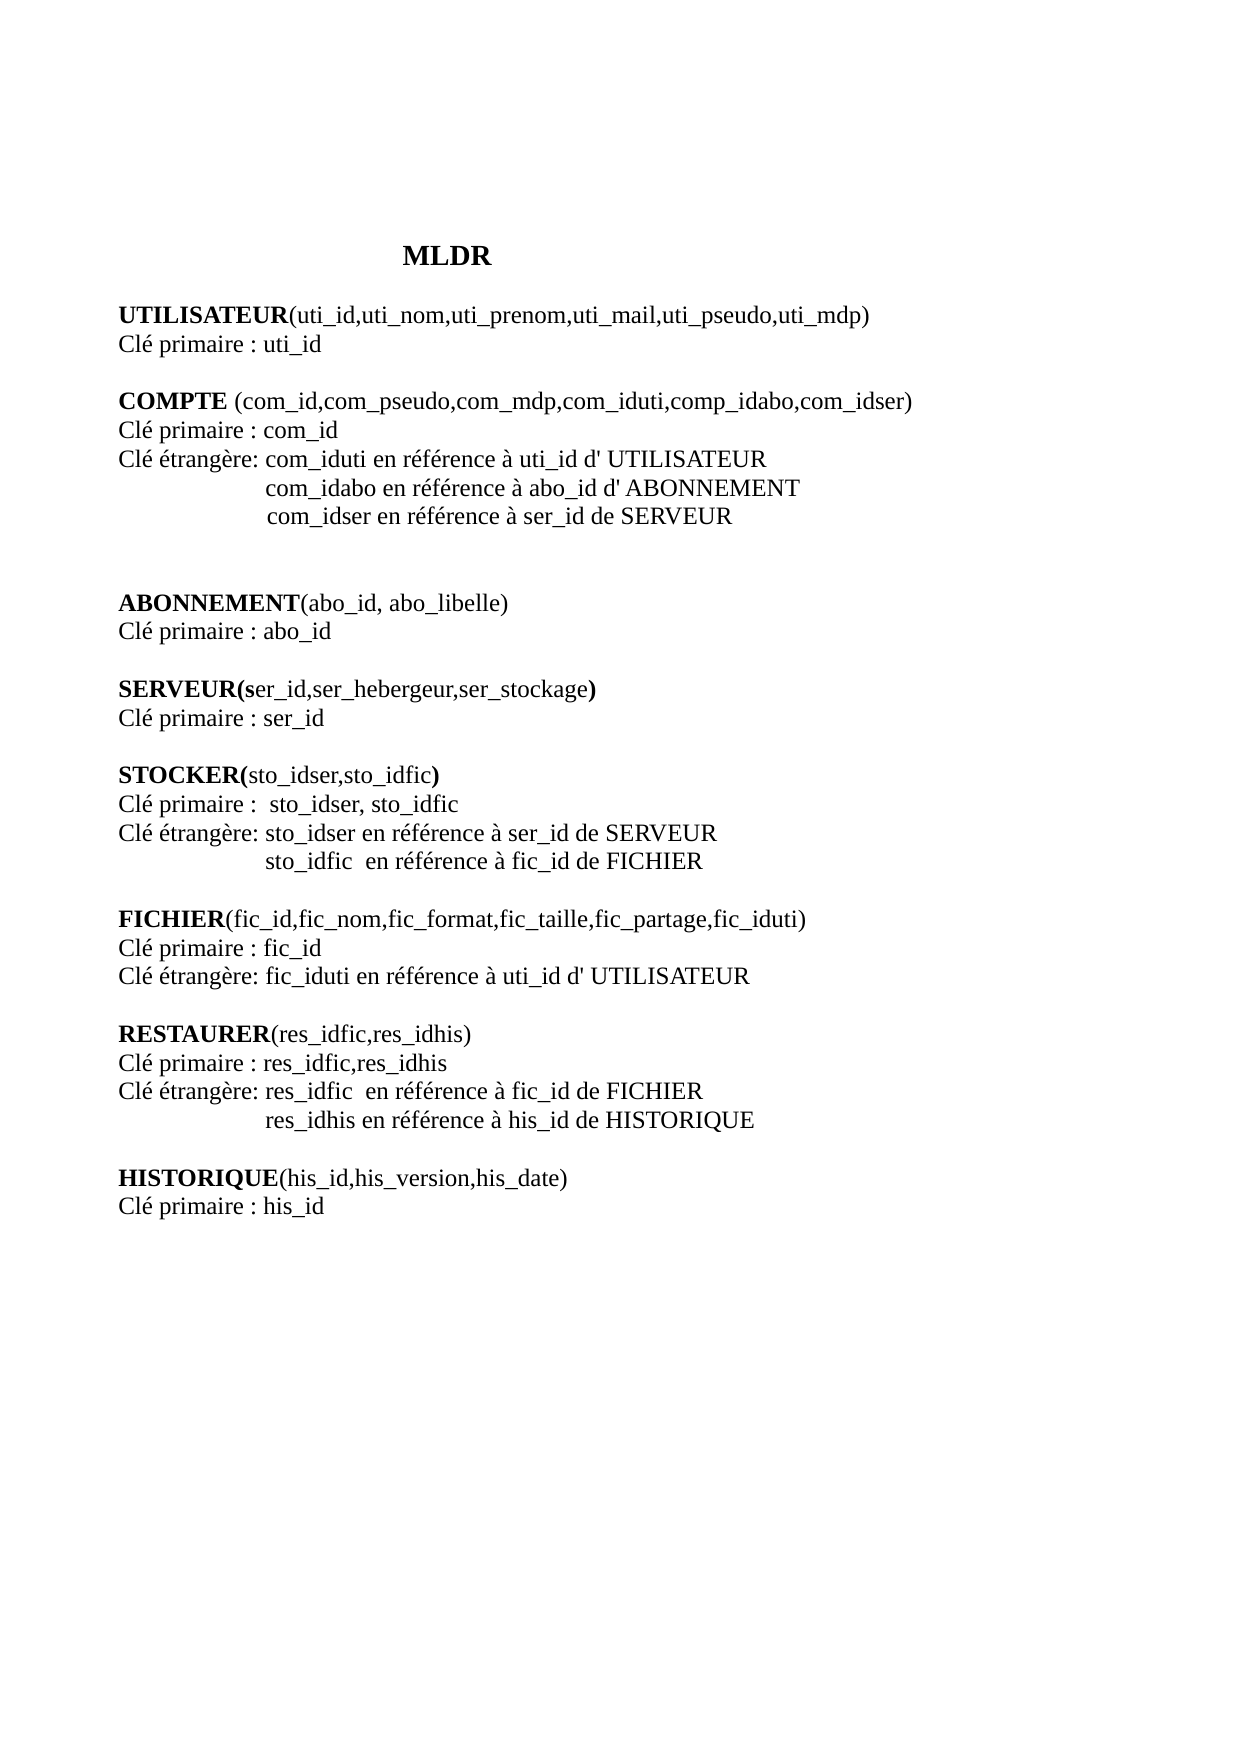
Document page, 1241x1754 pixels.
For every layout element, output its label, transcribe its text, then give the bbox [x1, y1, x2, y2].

text Clé étrangère: com_iduti en référence à uti_id d' UTILISATEUR [118, 444, 1122, 473]
text HISTORIQUE(his_id,his_version,his_date) [118, 1163, 1122, 1191]
text Clé étrangère: fic_iduti en référence à uti_id d' UTILISATEUR [118, 961, 1122, 990]
text RESTAURER(res_idfic,res_idhis) [118, 1019, 1122, 1048]
text FICHIER(fic_id,fic_nom,fic_format,fic_taille,fic_partage,fic_iduti) [118, 904, 1122, 933]
text Clé primaire : ser_id [118, 703, 1122, 731]
text SERVEUR(ser_id,ser_hebergeur,ser_stockage) [118, 674, 1122, 703]
text UTILISATEUR(uti_id,uti_nom,uti_prenom,uti_mail,uti_pseudo,uti_mdp) [118, 300, 1122, 329]
text Clé étrangère: res_idfic en référence à fic_id de FICHIER [118, 1076, 1122, 1105]
text Clé primaire : com_id [118, 415, 1122, 444]
text COMPTE (com_id,com_pseudo,com_mdp,com_iduti,comp_idabo,com_idser) [118, 386, 1122, 415]
text Clé primaire : sto_idser, sto_idfic [118, 789, 1122, 818]
text Clé primaire : res_idfic,res_idhis [118, 1048, 1122, 1076]
text Clé primaire : abo_id [118, 616, 1122, 645]
text sto_idfic en référence à fic_id de FICHIER [118, 846, 1122, 875]
text STOCKER(sto_idser,sto_idfic) [118, 760, 1122, 789]
text Clé primaire : fic_id [118, 933, 1122, 961]
text Clé primaire : his_id [118, 1191, 1122, 1220]
text Clé primaire : uti_id [118, 329, 1122, 358]
text MLDR [118, 238, 1122, 271]
text com_idabo en référence à abo_id d' ABONNEMENT [118, 473, 1122, 501]
text res_idhis en référence à his_id de HISTORIQUE [118, 1105, 1122, 1134]
text ABONNEMENT(abo_id, abo_libelle) [118, 588, 1122, 616]
text Clé étrangère: sto_idser en référence à ser_id de SERVEUR [118, 818, 1122, 846]
text com_idser en référence à ser_id de SERVEUR [118, 501, 1122, 530]
